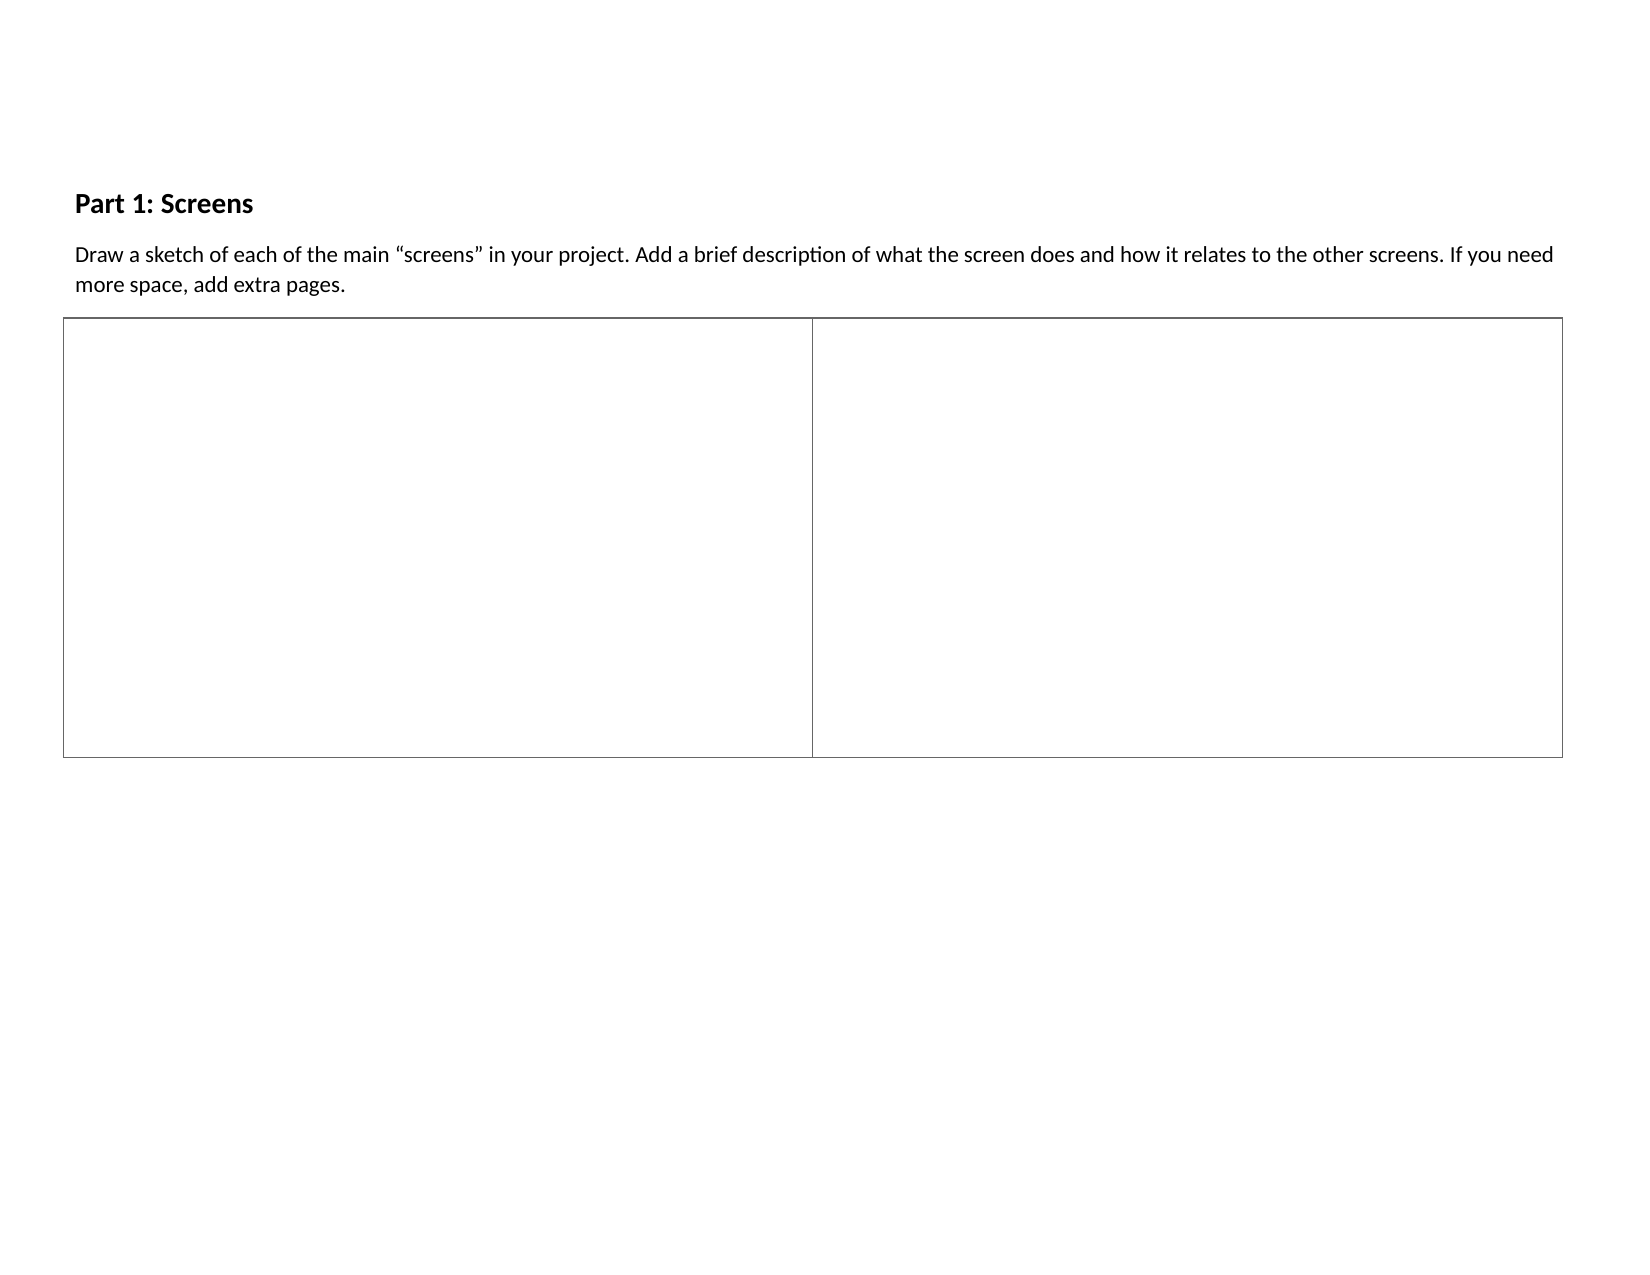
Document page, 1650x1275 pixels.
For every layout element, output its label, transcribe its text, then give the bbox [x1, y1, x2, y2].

text Part 1: Screens [75, 185, 1575, 221]
table_header [813, 319, 1562, 757]
text Draw a sketch of each of the main “screens” in your project. Add a brief description of what the screen does and how it relates to the other screens. If you need more space, add extra pages. [75, 240, 1575, 298]
table_header [64, 319, 812, 757]
